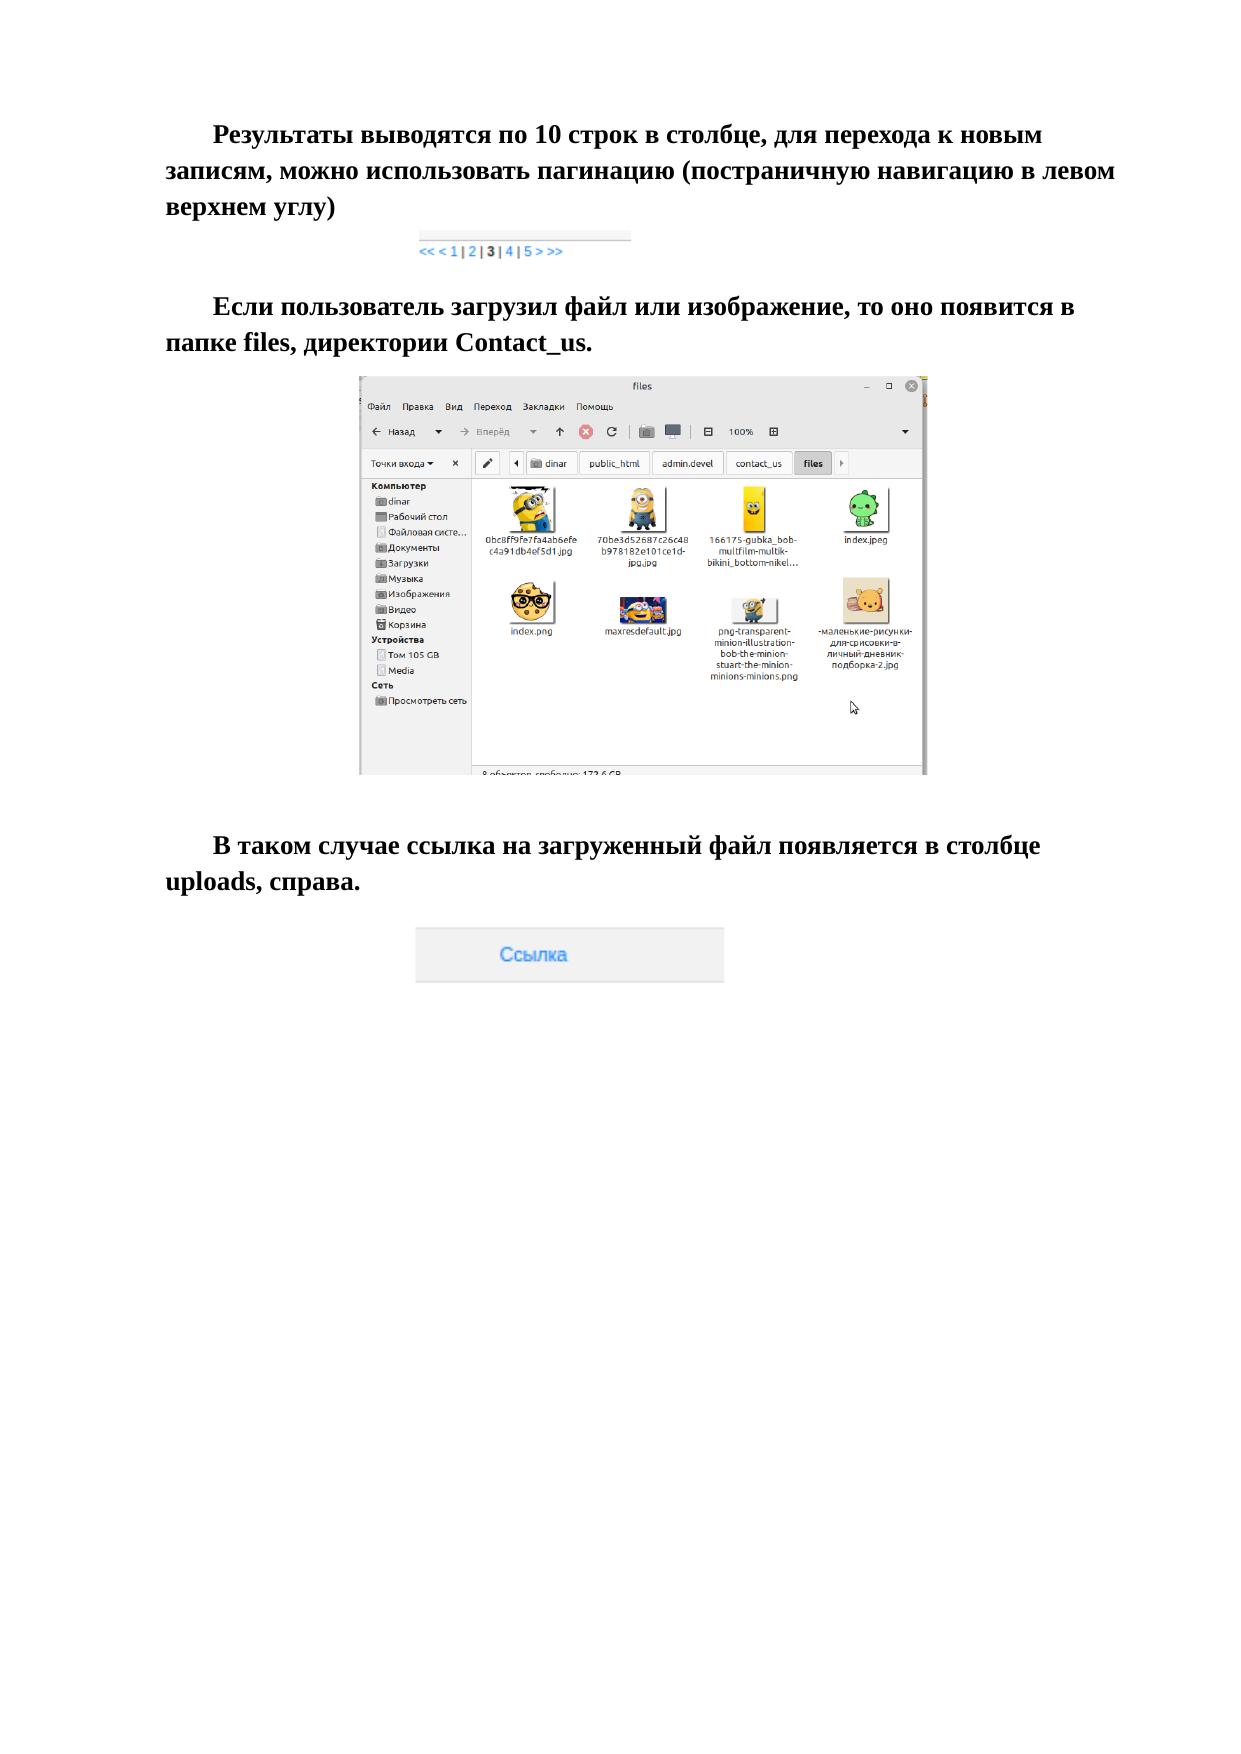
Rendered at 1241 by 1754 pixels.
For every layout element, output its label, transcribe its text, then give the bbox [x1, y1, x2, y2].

text Результаты выводятся по 10 строк в столбце, для перехода к новым записям, можно использовать пагинацию (постраничную навигацию в левом верхнем углу) [165, 118, 1122, 221]
text В таком случае ссылка на загруженный файл появляется в столбце uploads, справа. [165, 829, 1122, 896]
text Если пользователь загрузил файл или изображение, то оно появится в папке files, директории Contact_us. [165, 290, 1122, 357]
picture [359, 376, 928, 775]
